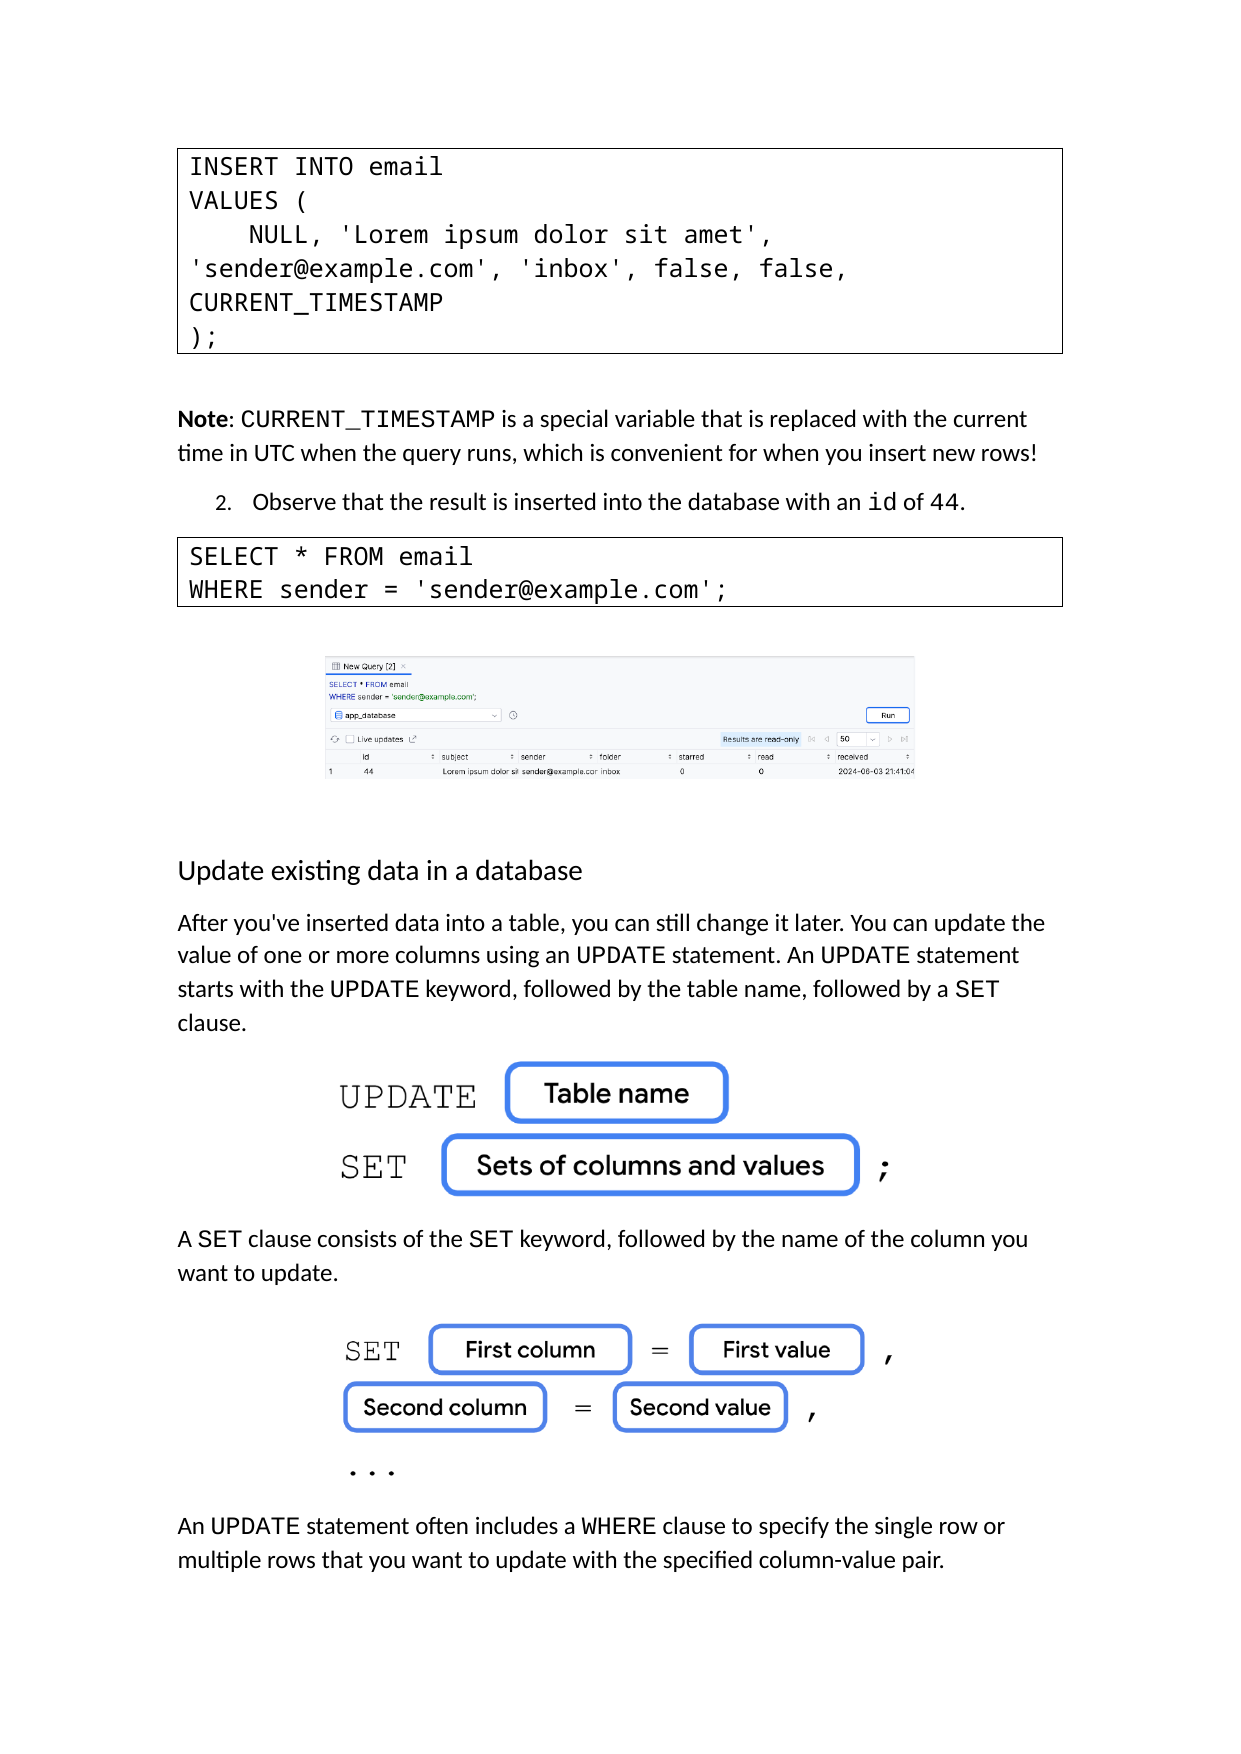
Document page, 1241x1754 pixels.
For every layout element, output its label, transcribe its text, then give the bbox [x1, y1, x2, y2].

table_header INSERT INTO email VALUES ( NULL, 'Lorem ipsum dolor sit amet', 'sender@example.com', 'inbox', false, false, CURRENT_TIMESTAMP ); [178, 149, 1062, 353]
text Note: CURRENT_TIMESTAMP is a special variable that is replaced with the current time in UTC when the query runs, which is convenient for when you insert new rows! [177, 403, 1063, 468]
text After you've inserted data into a table, you can still change it later. You can update the value of one or more columns using an UPDATE statement. An UPDATE statement starts with the UPDATE keyword, followed by the table name, followed by a SET clause. [177, 907, 1063, 1038]
text An UPDATE statement often includes a WHERE clause to specify the single row or multiple rows that you want to update with the specified column-value pair. [177, 1510, 1063, 1574]
list Observe that the result is inserted into the database with an id of 44. [215, 486, 1063, 518]
table_header SELECT * FROM email WHERE sender = 'sender@example.com'; [178, 538, 1062, 606]
text A SET clause consists of the SET keyword, followed by the name of the column you want to update. [177, 1223, 1063, 1287]
text Update existing data in a database [177, 852, 1063, 888]
